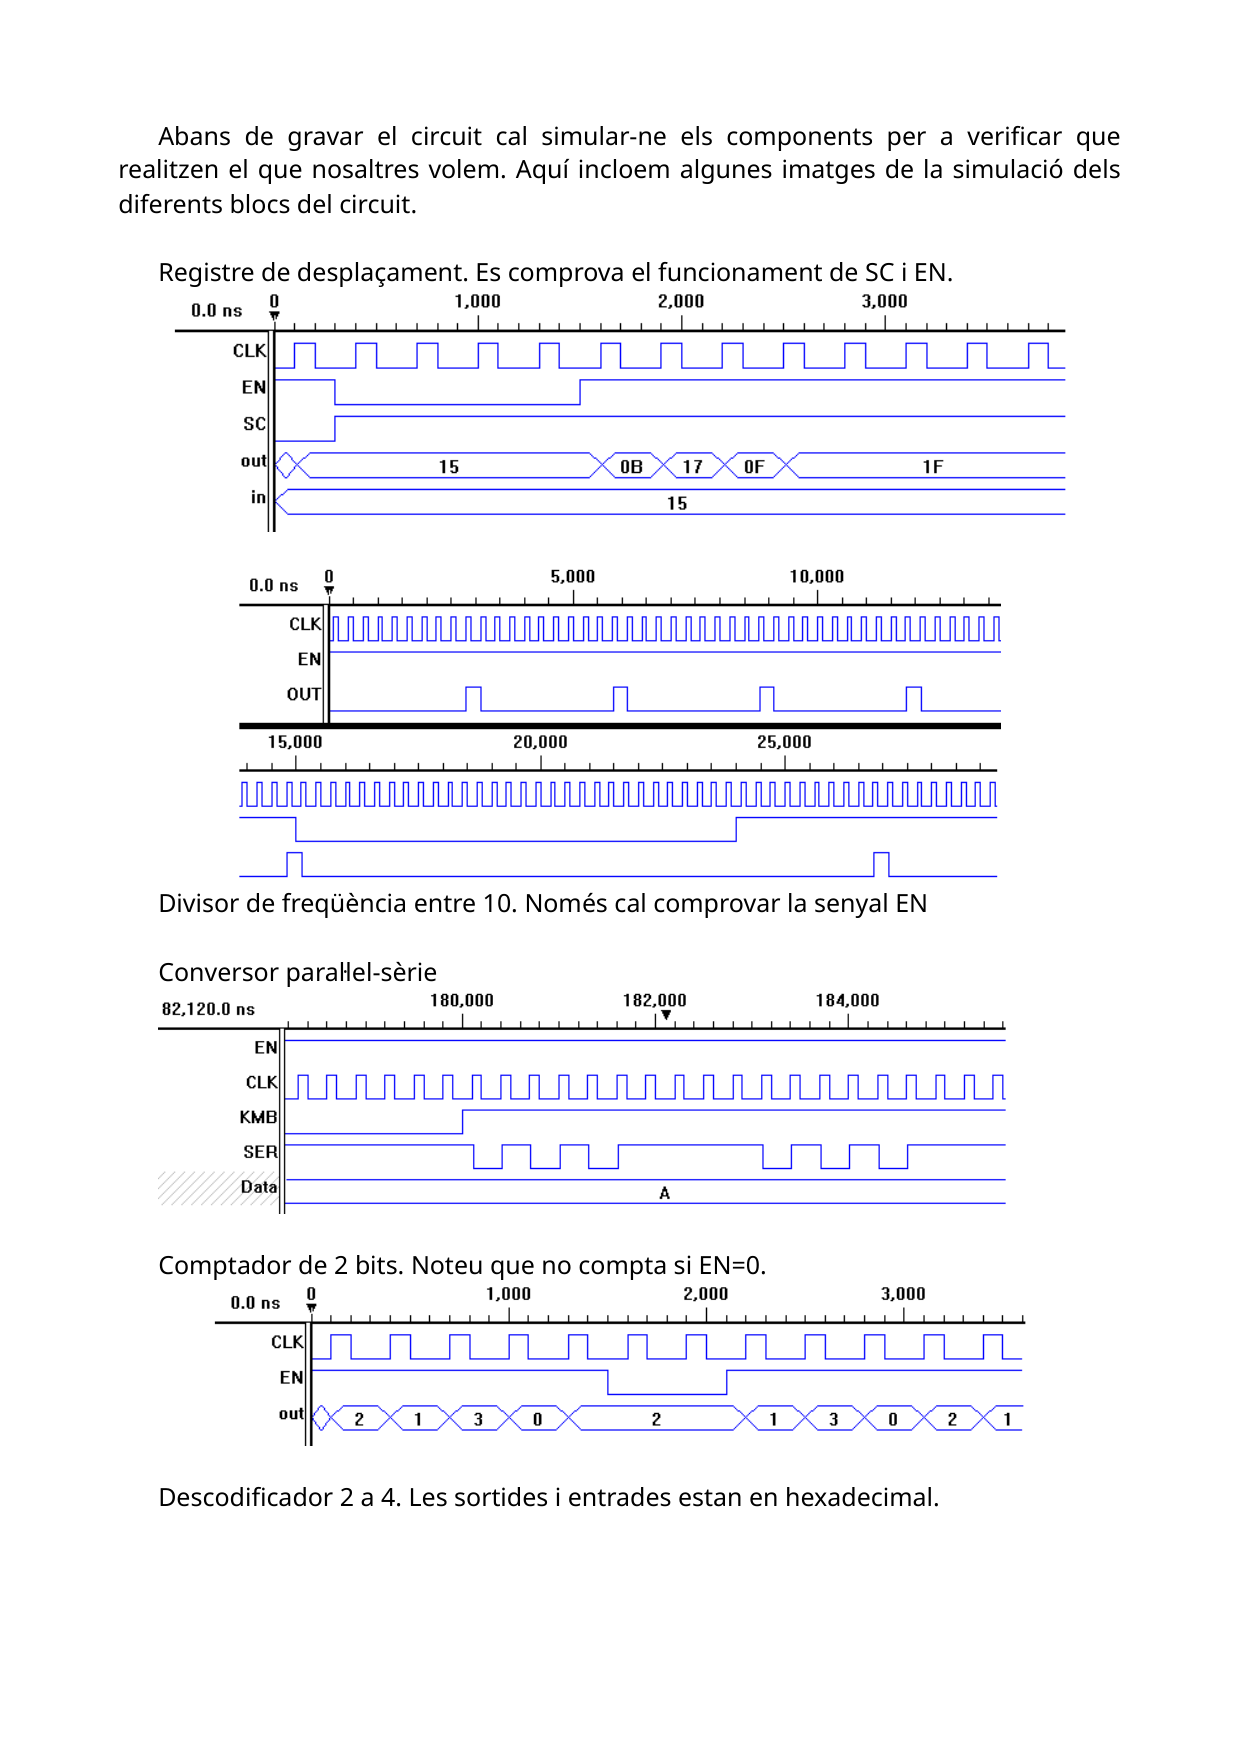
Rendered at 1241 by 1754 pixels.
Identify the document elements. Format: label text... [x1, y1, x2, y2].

picture [239, 566, 1001, 886]
text Descodificador 2 a 4. Les sortides i entrades estan en hexadecimal. [118, 1480, 1122, 1514]
picture [174, 288, 1066, 532]
text Comptador de 2 bits. Noteu que no compta si EN=0. [118, 1247, 1122, 1282]
text Divisor de freqüència entre 10. Només cal comprovar la senyal EN [118, 566, 1122, 920]
picture [158, 990, 1006, 1214]
text Registre de desplaçament. Es comprova el funcionament de SC i EN. [118, 254, 1122, 288]
picture [214, 1281, 1026, 1446]
text Abans de gravar el circuit cal simular-ne els components per a verificar que realitzen el que nosaltres volem. Aquí incloem algunes imatges de la simulació dels diferents blocs del circuit. [118, 118, 1122, 220]
text Conversor paral·lel-sèrie [118, 954, 1122, 988]
